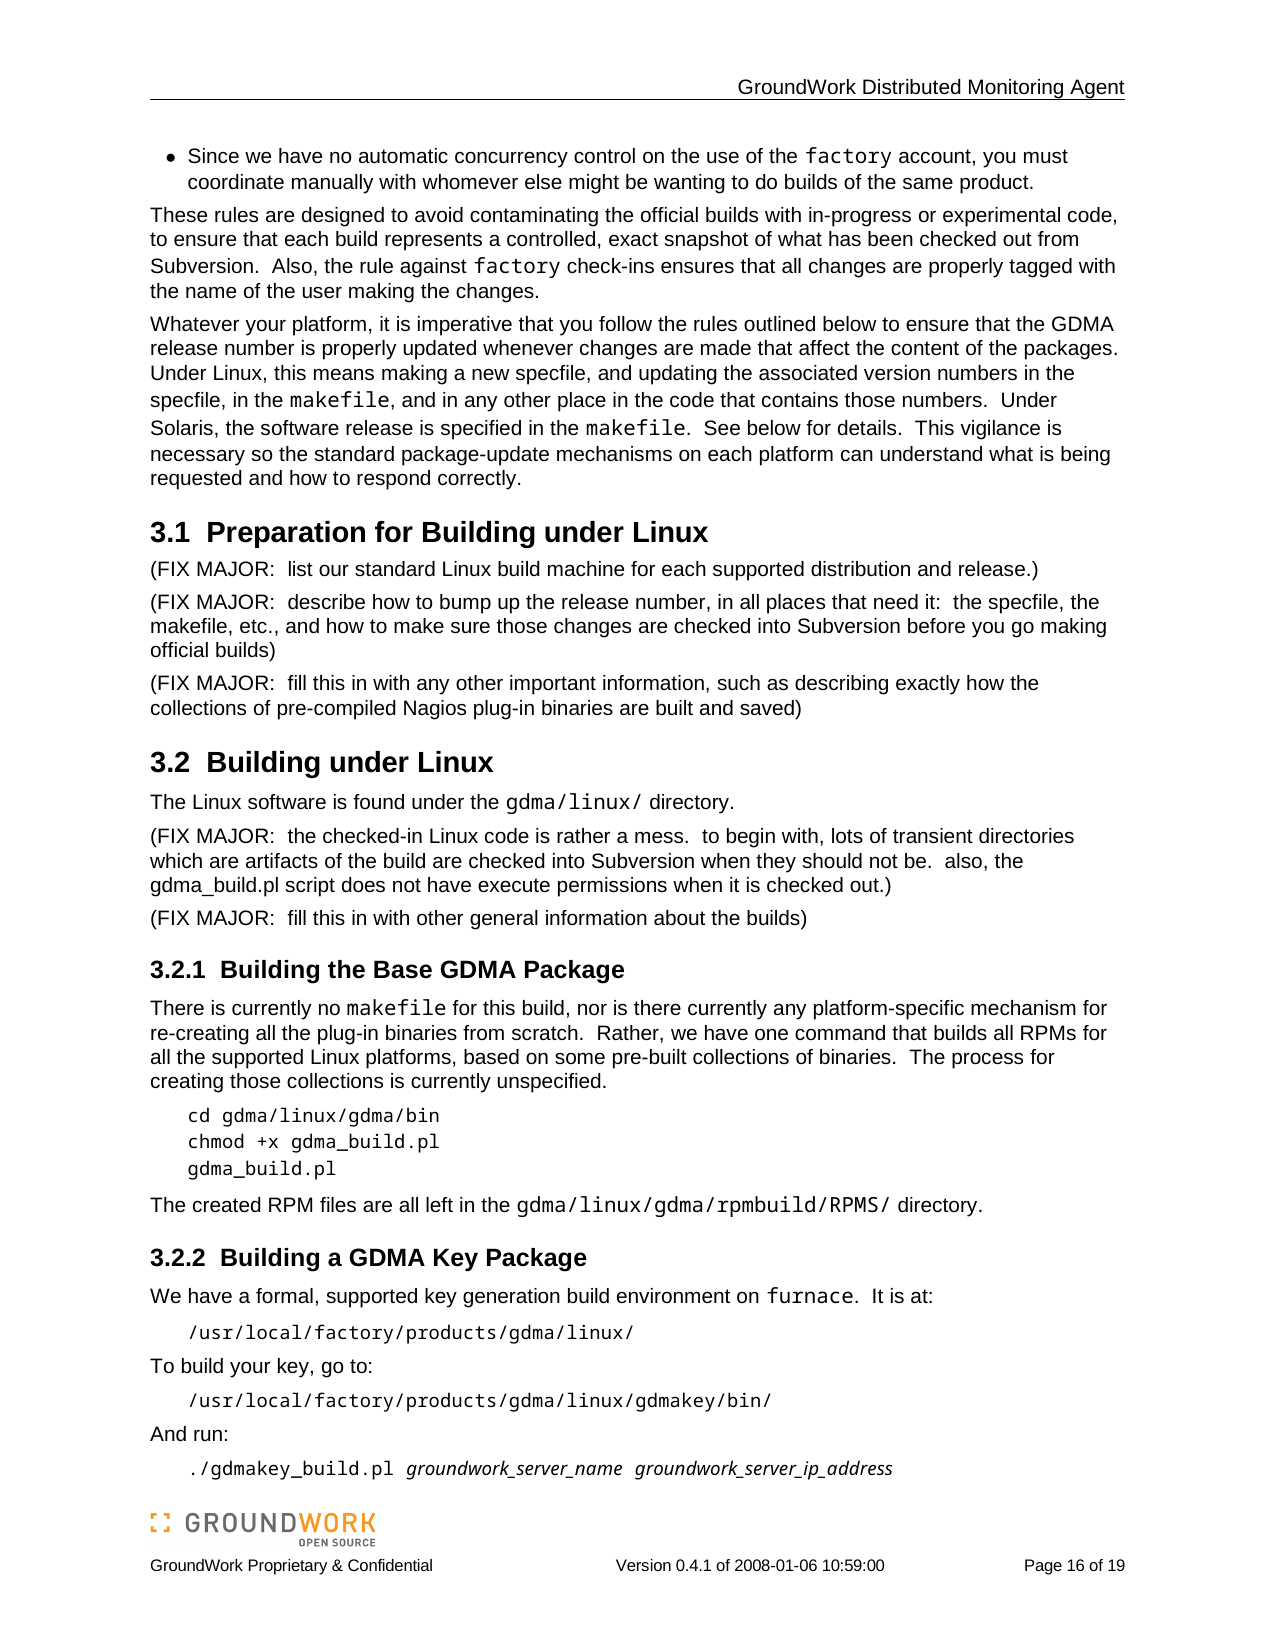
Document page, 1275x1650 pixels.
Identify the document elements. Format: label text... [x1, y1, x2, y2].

text cd gdma/linux/gdma/bin [187, 1102, 1125, 1128]
subtitle Preparation for Building under Linux [150, 515, 1125, 548]
text (FIX MAJOR: fill this in with any other important information, such as describing exactly how the collections of pre-compiled Nagios plug-in binaries are built and saved) [150, 671, 1125, 719]
text (FIX MAJOR: the checked-in Linux code is rather a mess. to begin with, lots of transient directories which are artifacts of the build are checked into Subversion when they should not be. also, the gdma_build.pl script does not have execute permissions when it is checked out.) [150, 824, 1125, 897]
text (FIX MAJOR: list our standard Linux build machine for each supported distribution and release.) [150, 557, 1125, 581]
text The created RPM files are all left in the gdma/linux/gdma/rpmbuild/RPMS/ directory. [150, 1189, 1125, 1218]
subtitle Building the Base GDMA Package [150, 955, 1125, 984]
text /usr/local/factory/products/gdma/linux/ [187, 1318, 1125, 1344]
text There is currently no makefile for this build, nor is there currently any platform-specific mechanism for re-creating all the plug-in binaries from scratch. Rather, we have one command that builds all RPMs for all the supported Linux platforms, based on some pre-built collections of binaries. The process for creating those collections is currently unspecified. [150, 993, 1125, 1093]
text Whatever your platform, it is imperative that you follow the rules outlined below to ensure that the GDMA release number is properly updated whenever changes are made that affect the content of the packages. Under Linux, this means making a new specfile, and updating the associated version numbers in the specfile, in the makefile, and in any other place in the code that contains those numbers. Under Solaris, the software release is specified in the makefile. See below for details. This vigilance is necessary so the standard package-update mechanisms on each platform can understand what is being requested and how to respond correctly. [150, 312, 1125, 490]
text (FIX MAJOR: fill this in with other general information about the builds) [150, 906, 1125, 930]
text We have a formal, supported key generation build environment on furnace. It is at: [150, 1281, 1125, 1309]
list Since we have no automatic concurrency control on the use of the factory account, you must coordinate manually with whomever else might be wanting to do builds of the same product. [165, 141, 1125, 194]
text And run: [150, 1422, 1125, 1446]
text (FIX MAJOR: describe how to bump up the release number, in all places that need it: the specfile, the makefile, etc., and how to make sure those changes are checked into Subversion before you go making official builds) [150, 590, 1125, 662]
text The Linux software is found under the gdma/linux/ directory. [150, 787, 1125, 816]
subtitle Building under Linux [150, 744, 1125, 778]
text ./gdmakey_build.pl groundwork_server_name groundwork_server_ip_address [187, 1454, 1125, 1481]
text gdma_build.pl [187, 1154, 1125, 1181]
text /usr/local/factory/products/gdma/linux/gdmakey/bin/ [187, 1387, 1125, 1413]
subtitle Building a GDMA Key Package [150, 1243, 1125, 1272]
text chmod +x gdma_build.pl [187, 1128, 1125, 1154]
text To build your key, go to: [150, 1353, 1125, 1378]
text These rules are designed to avoid contaminating the official builds with in-progress or experimental code, to ensure that each build represents a controlled, exact snapshot of what has been checked out from Subversion. Also, the rule against factory check-ins ensures that all changes are properly tagged with the name of the user making the changes. [150, 203, 1125, 303]
picture [150, 1512, 375, 1547]
